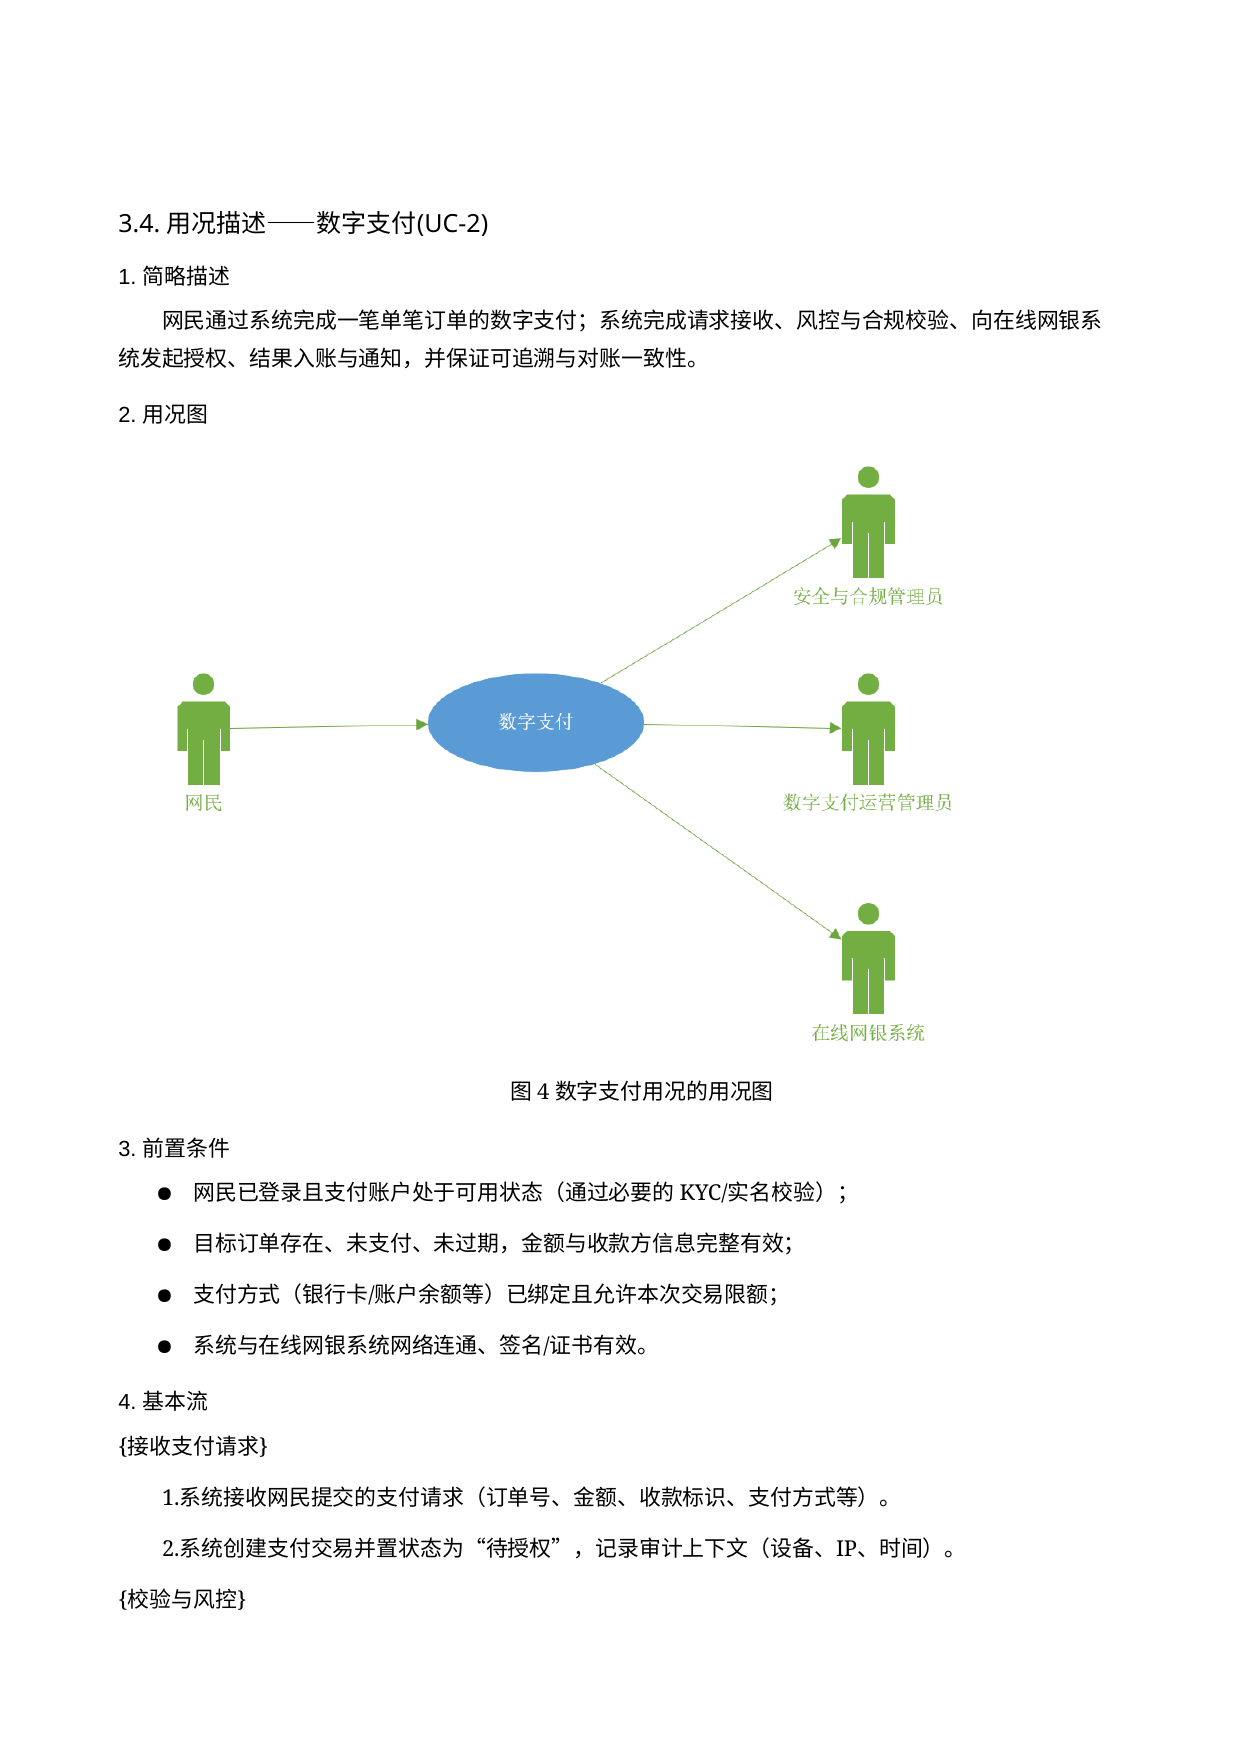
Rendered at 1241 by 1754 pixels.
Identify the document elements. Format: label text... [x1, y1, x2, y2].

subtitle 用况描述——数字支付(UC-2) [118, 204, 1122, 240]
subtitle 用况图 [118, 397, 1122, 429]
list 支付方式（银行卡/账户余额等）已绑定且允许本次交易限额； [156, 1277, 1122, 1309]
text 2.系统创建支付交易并置状态为“待授权”，记录审计上下文（设备、IP、时间）。 [118, 1531, 1122, 1562]
text {接收支付请求} [118, 1429, 1122, 1460]
text 网民通过系统完成一笔单笔订单的数字支付；系统完成请求接收、风控与合规校验、向在线网银系统发起授权、结果入账与通知，并保证可追溯与对账一致性。 [118, 303, 1122, 373]
text 1.系统接收网民提交的支付请求（订单号、金额、收款标识、支付方式等）。 [118, 1480, 1122, 1511]
text 图4 数字支付用况的用况图 [118, 1074, 1122, 1106]
picture [118, 435, 986, 1064]
list 系统与在线网银系统网络连通、签名/证书有效。 [156, 1328, 1122, 1360]
list 目标订单存在、未支付、未过期，金额与收款方信息完整有效； [156, 1226, 1122, 1258]
subtitle 简略描述 [118, 259, 1122, 291]
list 网民已登录且支付账户处于可用状态（通过必要的 KYC/实名校验）； [156, 1175, 1122, 1207]
subtitle 前置条件 [118, 1131, 1122, 1162]
text {校验与风控} [118, 1582, 1122, 1613]
subtitle 基本流 [118, 1384, 1122, 1416]
